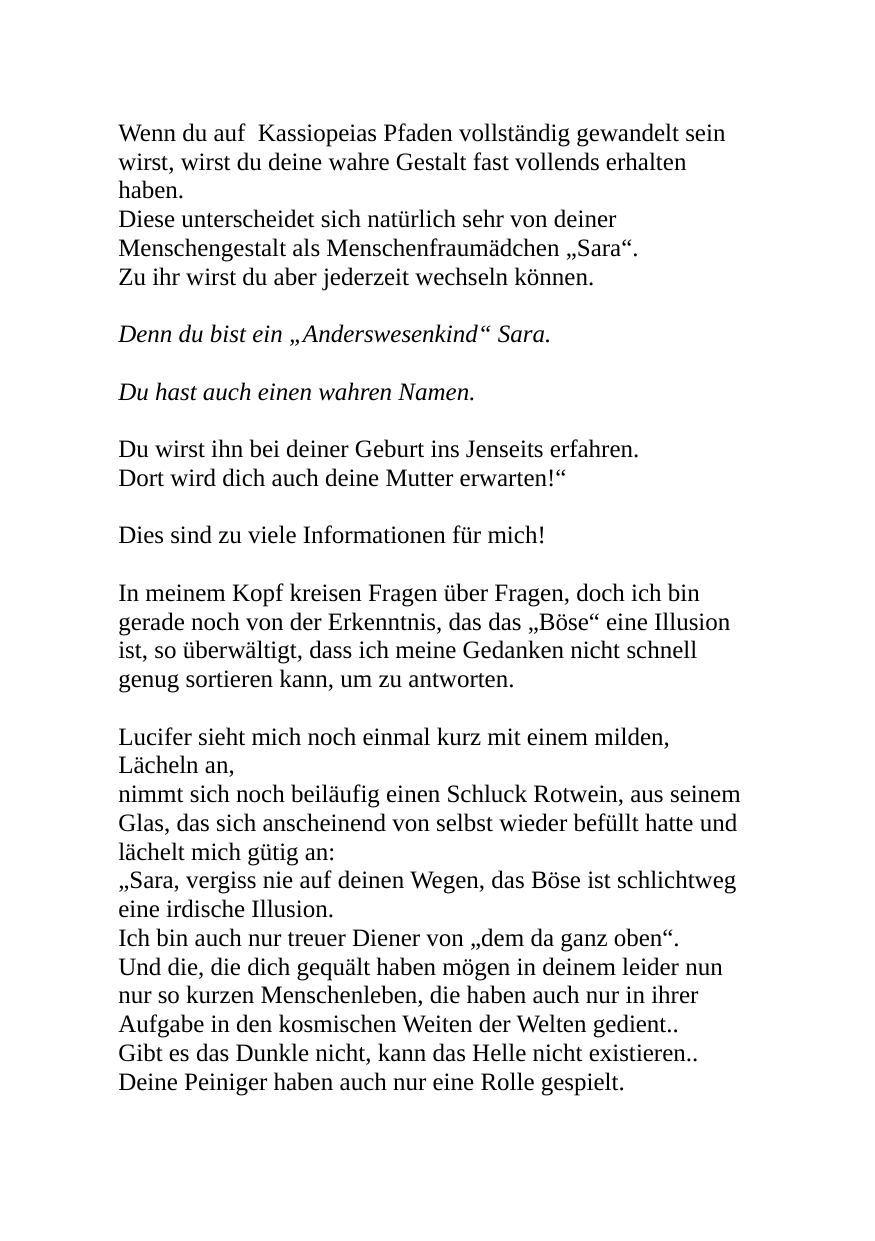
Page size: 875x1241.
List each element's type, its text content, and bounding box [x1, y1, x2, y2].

text nimmt sich noch beiläufig einen Schluck Rotwein, aus seinem Glas, das sich anscheinend von selbst wieder befüllt hatte und lächelt mich gütig an: [118, 779, 756, 866]
text „Sara, vergiss nie auf deinen Wegen, das Böse ist schlichtweg eine irdische Illusion. [118, 866, 756, 923]
text Diese unterscheidet sich natürlich sehr von deiner Menschengestalt als Menschenfraumädchen „Sara“. [118, 204, 756, 262]
text Dies sind zu viele Informationen für mich! [118, 521, 756, 549]
text Und die, die dich gequält haben mögen in deinem leider nun nur so kurzen Menschenleben, die haben auch nur in ihrer Aufgabe in den kosmischen Weiten der Welten gedient.. [118, 952, 756, 1038]
text Denn du bist ein „Anderswesenkind“ Sara. [118, 319, 756, 348]
text Zu ihr wirst du aber jederzeit wechseln können. [118, 262, 756, 291]
text Du wirst ihn bei deiner Geburt ins Jenseits erfahren. [118, 434, 756, 463]
text Ich bin auch nur treuer Diener von „dem da ganz oben“. [118, 923, 756, 952]
text Dort wird dich auch deine Mutter erwarten!“ [118, 463, 756, 492]
text Du hast auch einen wahren Namen. [118, 377, 756, 406]
text Lucifer sieht mich noch einmal kurz mit einem milden, Lächeln an, [118, 722, 756, 779]
text Deine Peiniger haben auch nur eine Rolle gespielt. [118, 1067, 756, 1096]
text Wenn du auf Kassiopeias Pfaden vollständig gewandelt sein wirst, wirst du deine wahre Gestalt fast vollends erhalten haben. [118, 118, 756, 204]
text Gibt es das Dunkle nicht, kann das Helle nicht existieren.. [118, 1038, 756, 1067]
text In meinem Kopf kreisen Fragen über Fragen, doch ich bin gerade noch von der Erkenntnis, das das „Böse“ eine Illusion ist, so überwältigt, dass ich meine Gedanken nicht schnell genug sortieren kann, um zu antworten. [118, 578, 756, 693]
